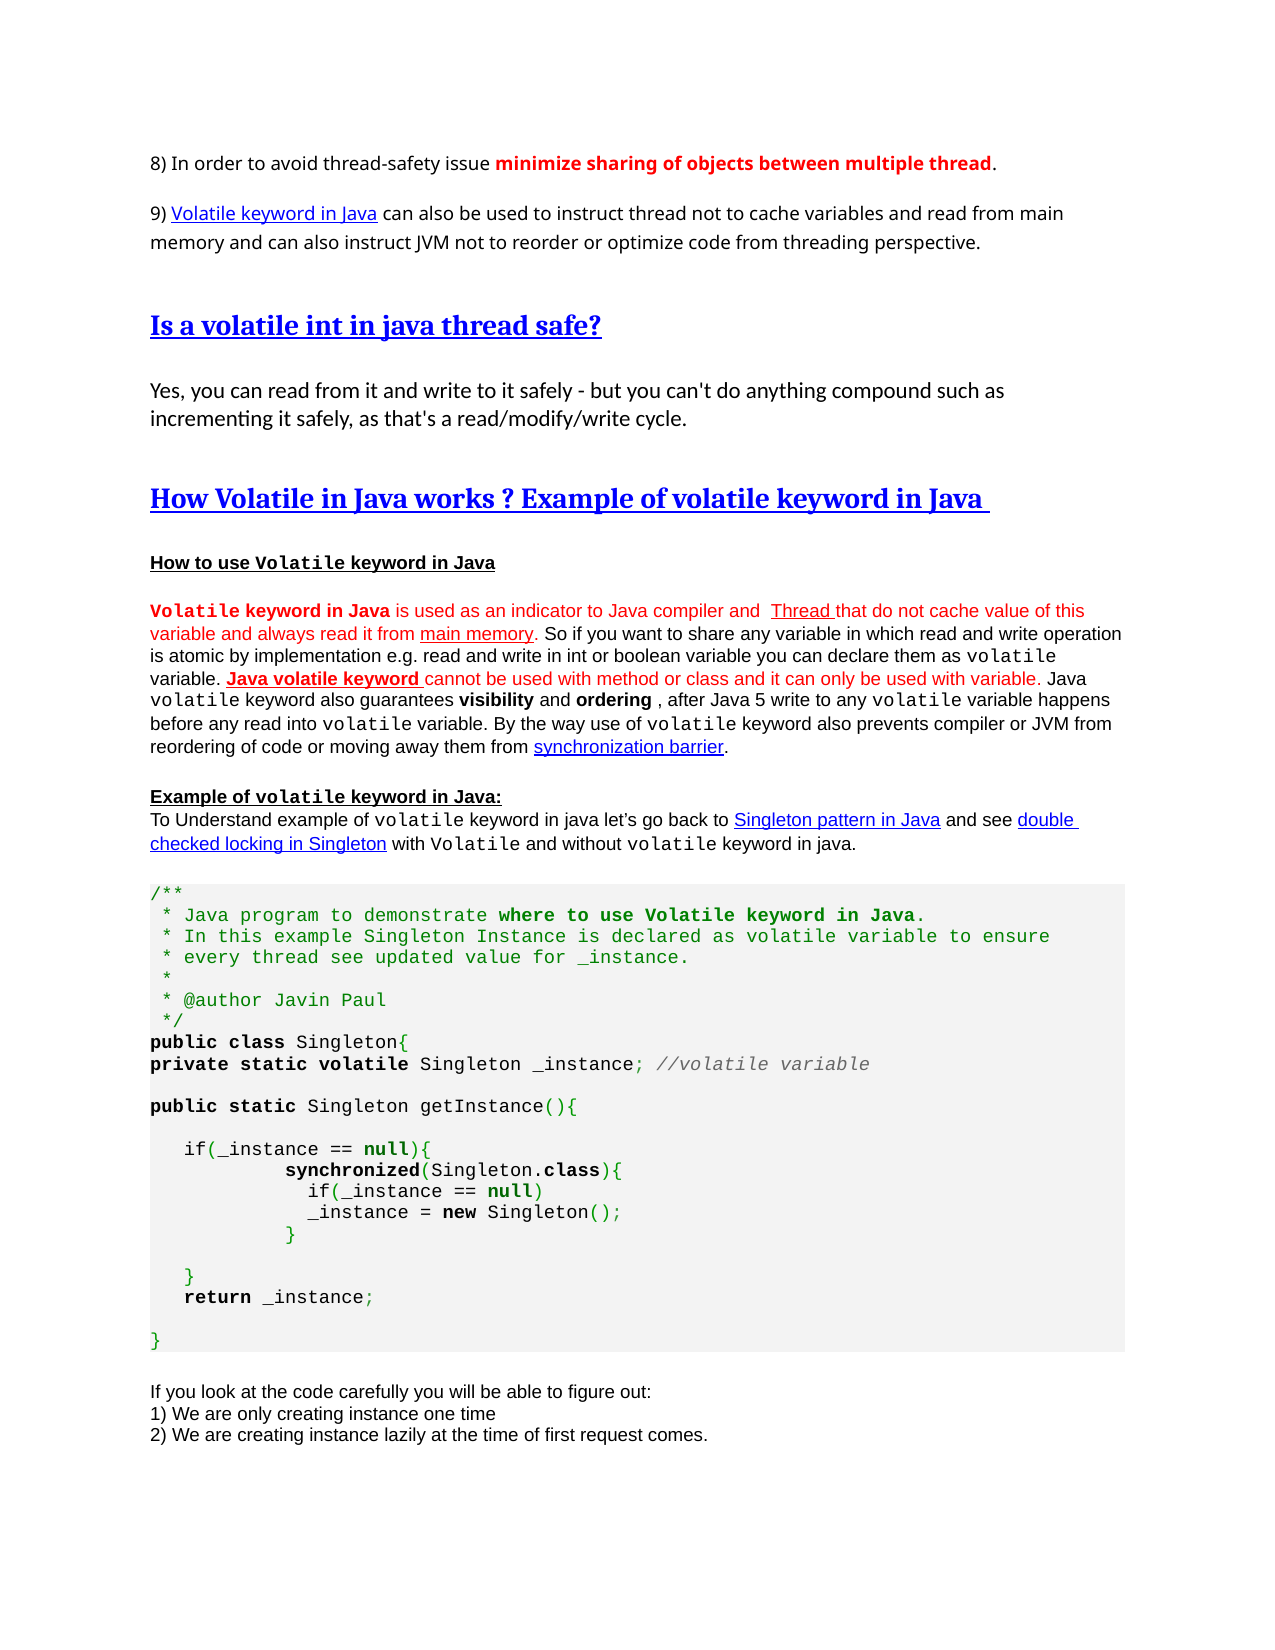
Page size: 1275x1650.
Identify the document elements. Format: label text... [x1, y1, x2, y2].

subtitle Yes, you can read from it and write to it safely - but you can't do anything compound such as incrementing it safely, as that's a read/modify/write cycle. [150, 376, 1125, 432]
text Volatile keyword in Java is used as an indicator to Java compiler and Thread that do not cache value of this variable and always read it from main memory. So if you want to share any variable in which read and write operation is atomic by implementation e.g. read and write in int or boolean variable you can declare them as volatile variable. Java volatile keyword cannot be used with method or class and it can only be used with variable. Java volatile keyword also guarantees visibility and ordering , after Java 5 write to any volatile variable happens before any read into volatile variable. By the way use of volatile keyword also prevents compiler or JVM from reordering of code or moving away them from synchronization barrier. [150, 600, 1125, 757]
text Example of volatile keyword in Java: [150, 786, 1125, 809]
text 1) We are only creating instance one time [150, 1402, 1125, 1424]
text 2) We are creating instance lazily at the time of first request comes. [150, 1424, 1125, 1445]
text How to use Volatile keyword in Java [150, 521, 1125, 575]
text /** * Java program to demonstrate where to use Volatile keyword in Java. * In this example Singleton Instance is declared as volatile variable to ensure * every thread see updated value for _instance. * * @author Javin Paul */ public class Singleton{ private static volatile Singleton _instance; //volatile variable public static Singleton getInstance(){ if(_instance == null){ synchronized(Singleton.class){ if(_instance == null) _instance = new Singleton(); } } return _instance; } [150, 884, 1125, 1352]
text If you look at the code carefully you will be able to figure out: [150, 1381, 1125, 1402]
text To Understand example of volatile keyword in java let’s go back to Singleton pattern in Java and see double checked locking in Singleton with Volatile and without volatile keyword in java. [150, 809, 1125, 856]
subtitle Is a volatile int in java thread safe? [150, 309, 1125, 342]
subtitle How Volatile in Java works ? Example of volatile keyword in Java [150, 482, 1125, 516]
text 8) In order to avoid thread-safety issue minimize sharing of objects between multiple thread. [150, 150, 1125, 176]
text 9) Volatile keyword in Java can also be used to instruct thread not to cache variables and read from main memory and can also instruct JVM not to reorder or optimize code from threading perspective. [150, 200, 1125, 255]
